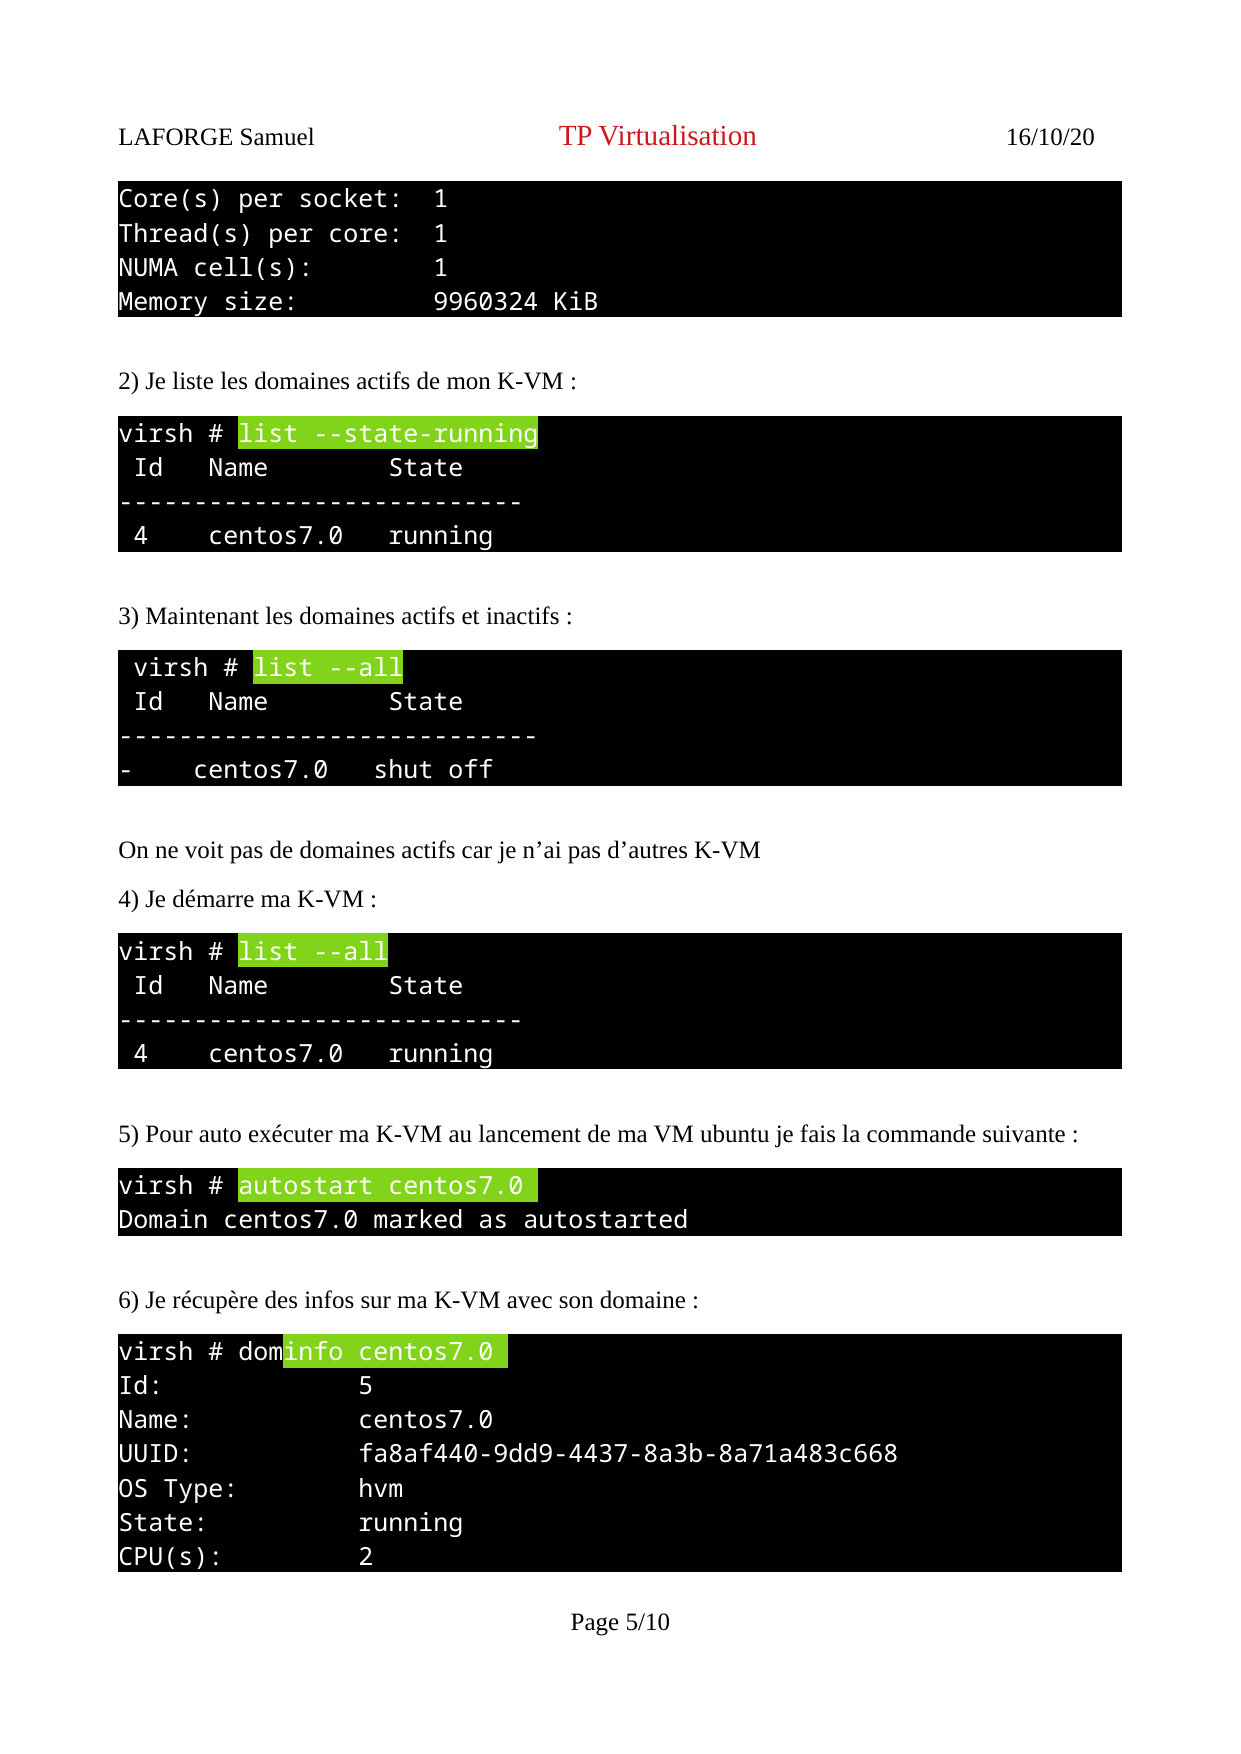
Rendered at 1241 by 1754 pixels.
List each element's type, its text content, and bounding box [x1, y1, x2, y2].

text On ne voit pas de domaines actifs car je n’ai pas d’autres K-VM [118, 835, 1122, 864]
text Id Name State [118, 449, 1122, 484]
text Thread(s) per core: 1 [118, 215, 1122, 249]
text CPU(s): 2 [118, 1538, 1122, 1572]
text 2) Je liste les domaines actifs de mon K-VM : [118, 366, 1122, 395]
text virsh # list --all [118, 650, 1122, 684]
text 4 centos7.0 running [118, 1036, 1122, 1069]
text virsh # dominfo centos7.0 [118, 1334, 1122, 1368]
text --------------------------- [118, 1001, 1122, 1036]
text 4) Je démarre ma K-VM : [118, 884, 1122, 913]
text 3) Maintenant les domaines actifs et inactifs : [118, 601, 1122, 629]
text --------------------------- [118, 484, 1122, 518]
text Id: 5 [118, 1368, 1122, 1402]
text Domain centos7.0 marked as autostarted [118, 1202, 1122, 1236]
text Id Name State [118, 684, 1122, 718]
text 4 centos7.0 running [118, 518, 1122, 552]
text Memory size: 9960324 KiB [118, 283, 1122, 317]
text UUID: fa8af440-9dd9-4437-8a3b-8a71a483c668 [118, 1436, 1122, 1470]
text ---------------------------- [118, 718, 1122, 752]
text - centos7.0 shut off [118, 752, 1122, 786]
text Id Name State [118, 967, 1122, 1001]
text 5) Pour auto exécuter ma K-VM au lancement de ma VM ubuntu je fais la commande suivante : [118, 1119, 1122, 1147]
text 6) Je récupère des infos sur ma K-VM avec son domaine : [118, 1285, 1122, 1314]
text Name: centos7.0 [118, 1402, 1122, 1436]
text OS Type: hvm [118, 1470, 1122, 1504]
text virsh # list --all [118, 933, 1122, 967]
text virsh # autostart centos7.0 [118, 1168, 1122, 1202]
text virsh # list --state-running [118, 416, 1122, 449]
text Core(s) per socket: 1 [118, 181, 1122, 215]
text NUMA cell(s): 1 [118, 249, 1122, 283]
text State: running [118, 1504, 1122, 1538]
